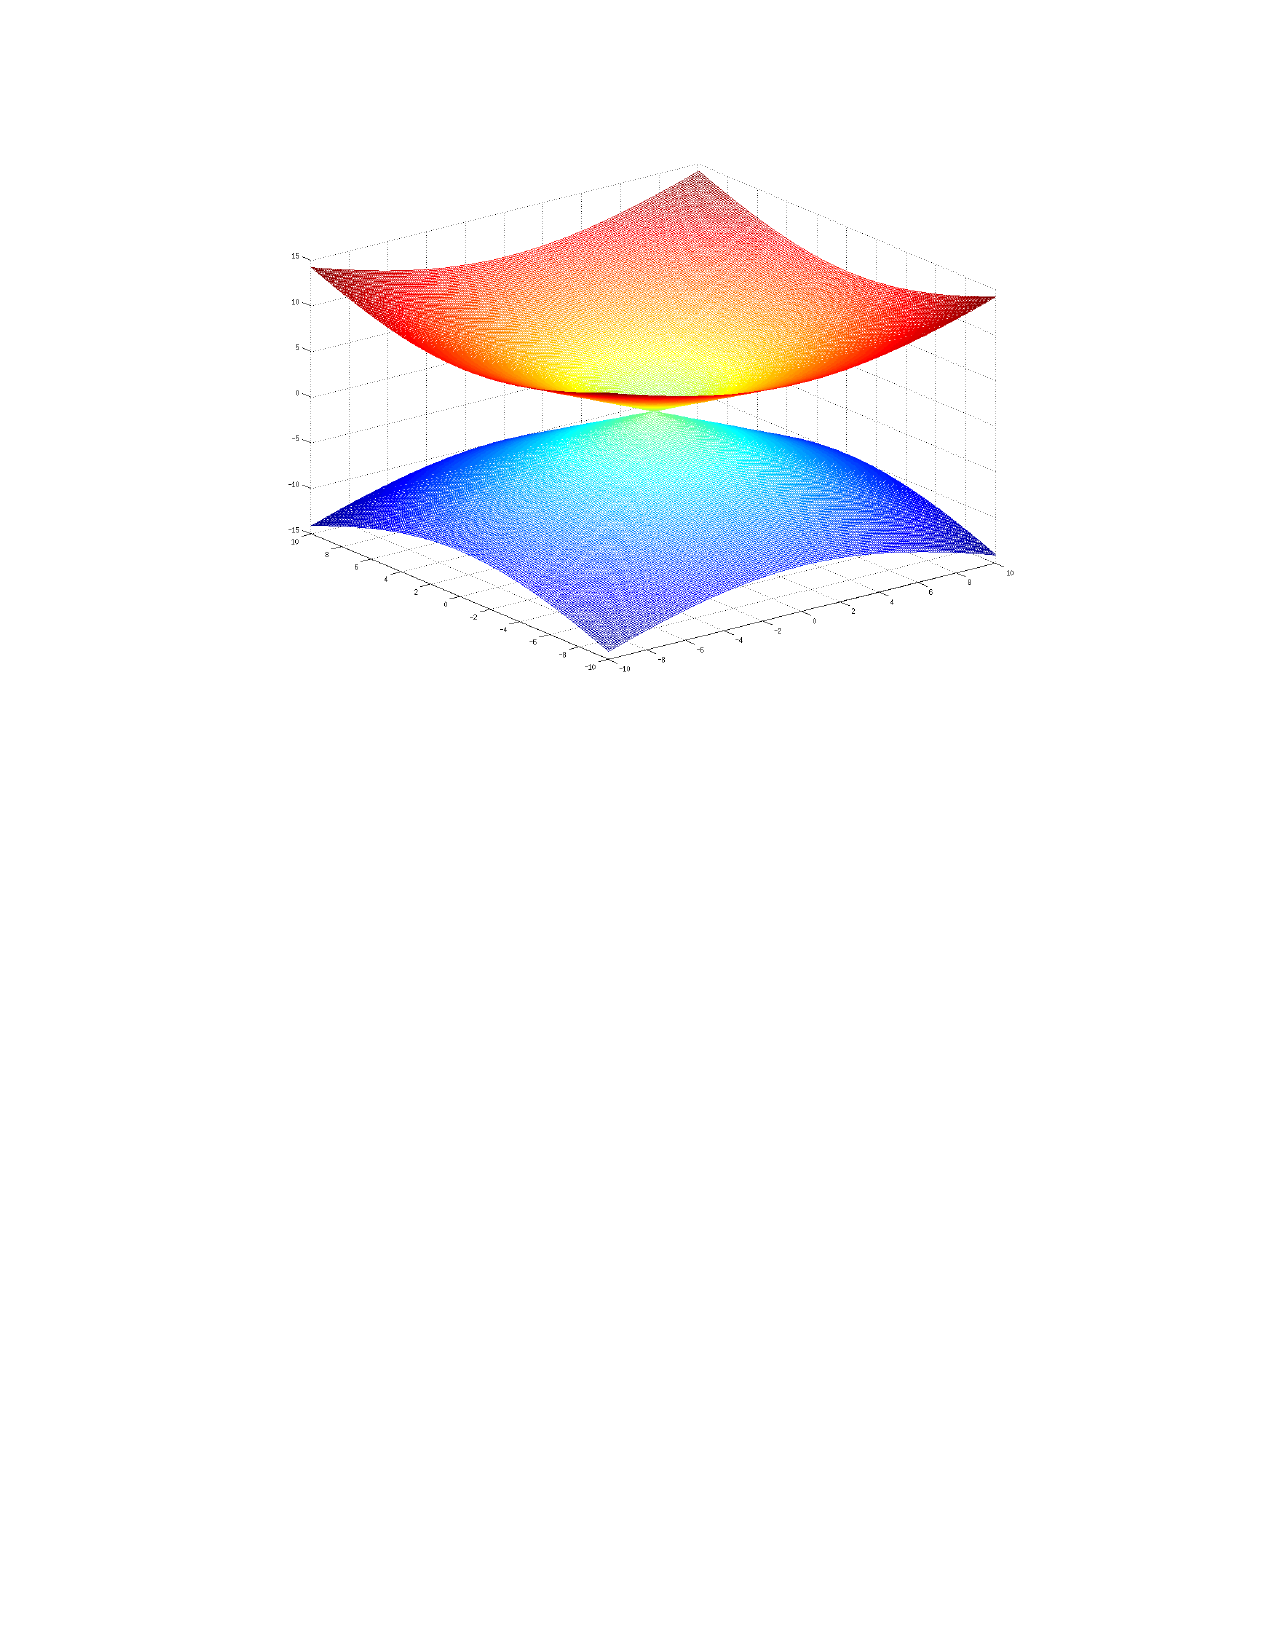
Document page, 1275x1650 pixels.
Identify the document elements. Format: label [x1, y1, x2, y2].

picture [196, 118, 1079, 726]
